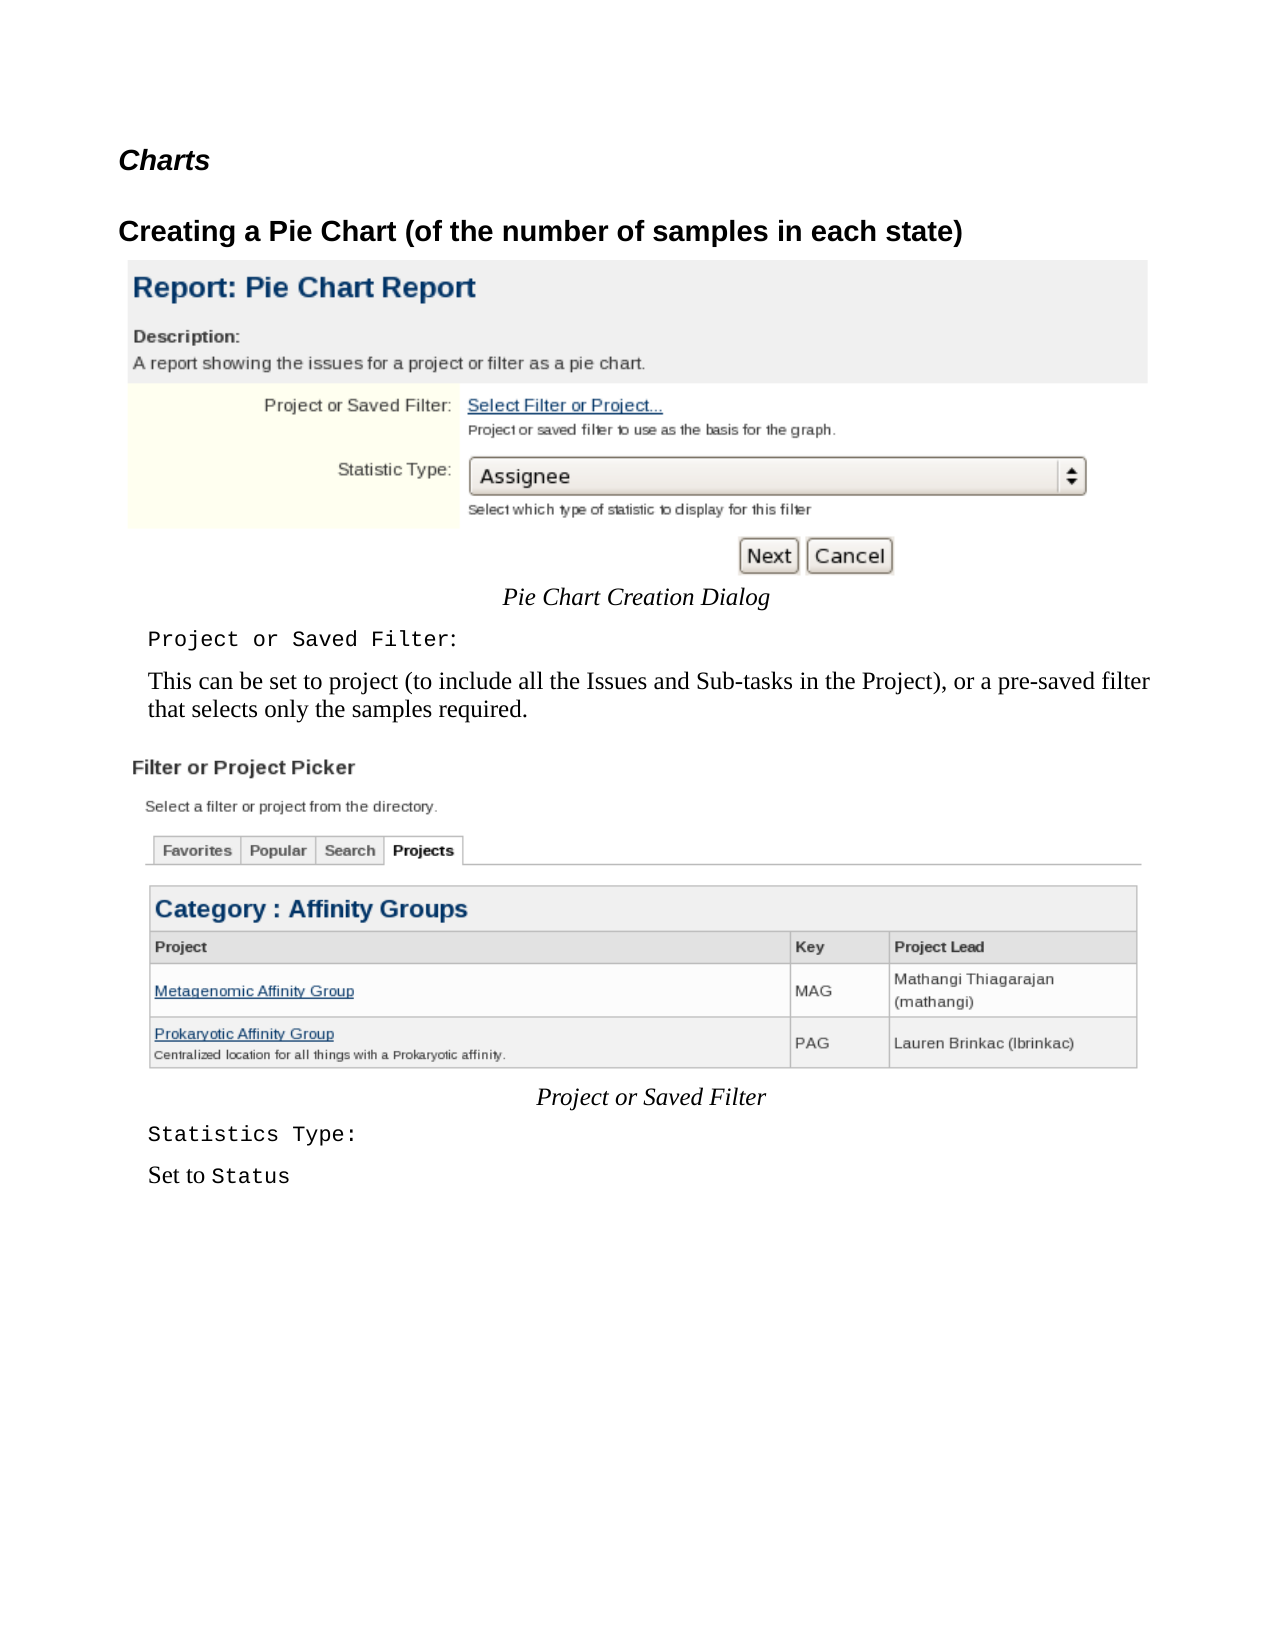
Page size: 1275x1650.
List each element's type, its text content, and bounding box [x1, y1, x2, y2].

table_cell Project or Saved Filter [118, 754, 1157, 1123]
table_cell Statistics Type: Set to Status [118, 1123, 1157, 1203]
picture [127, 260, 1148, 582]
picture [132, 753, 1143, 1082]
table_cell Project or Saved Filter: This can be set to project (to include all the Issues and Sub-tasks in the Project), or a pre-saved filter that selects only the samples required. [118, 623, 1157, 736]
table_cell [118, 736, 1157, 753]
table_cell Pie Chart Creation Dialog [118, 260, 1157, 623]
table_header Charts Creating a Pie Chart (of the number of samples in each state) [118, 118, 1157, 260]
